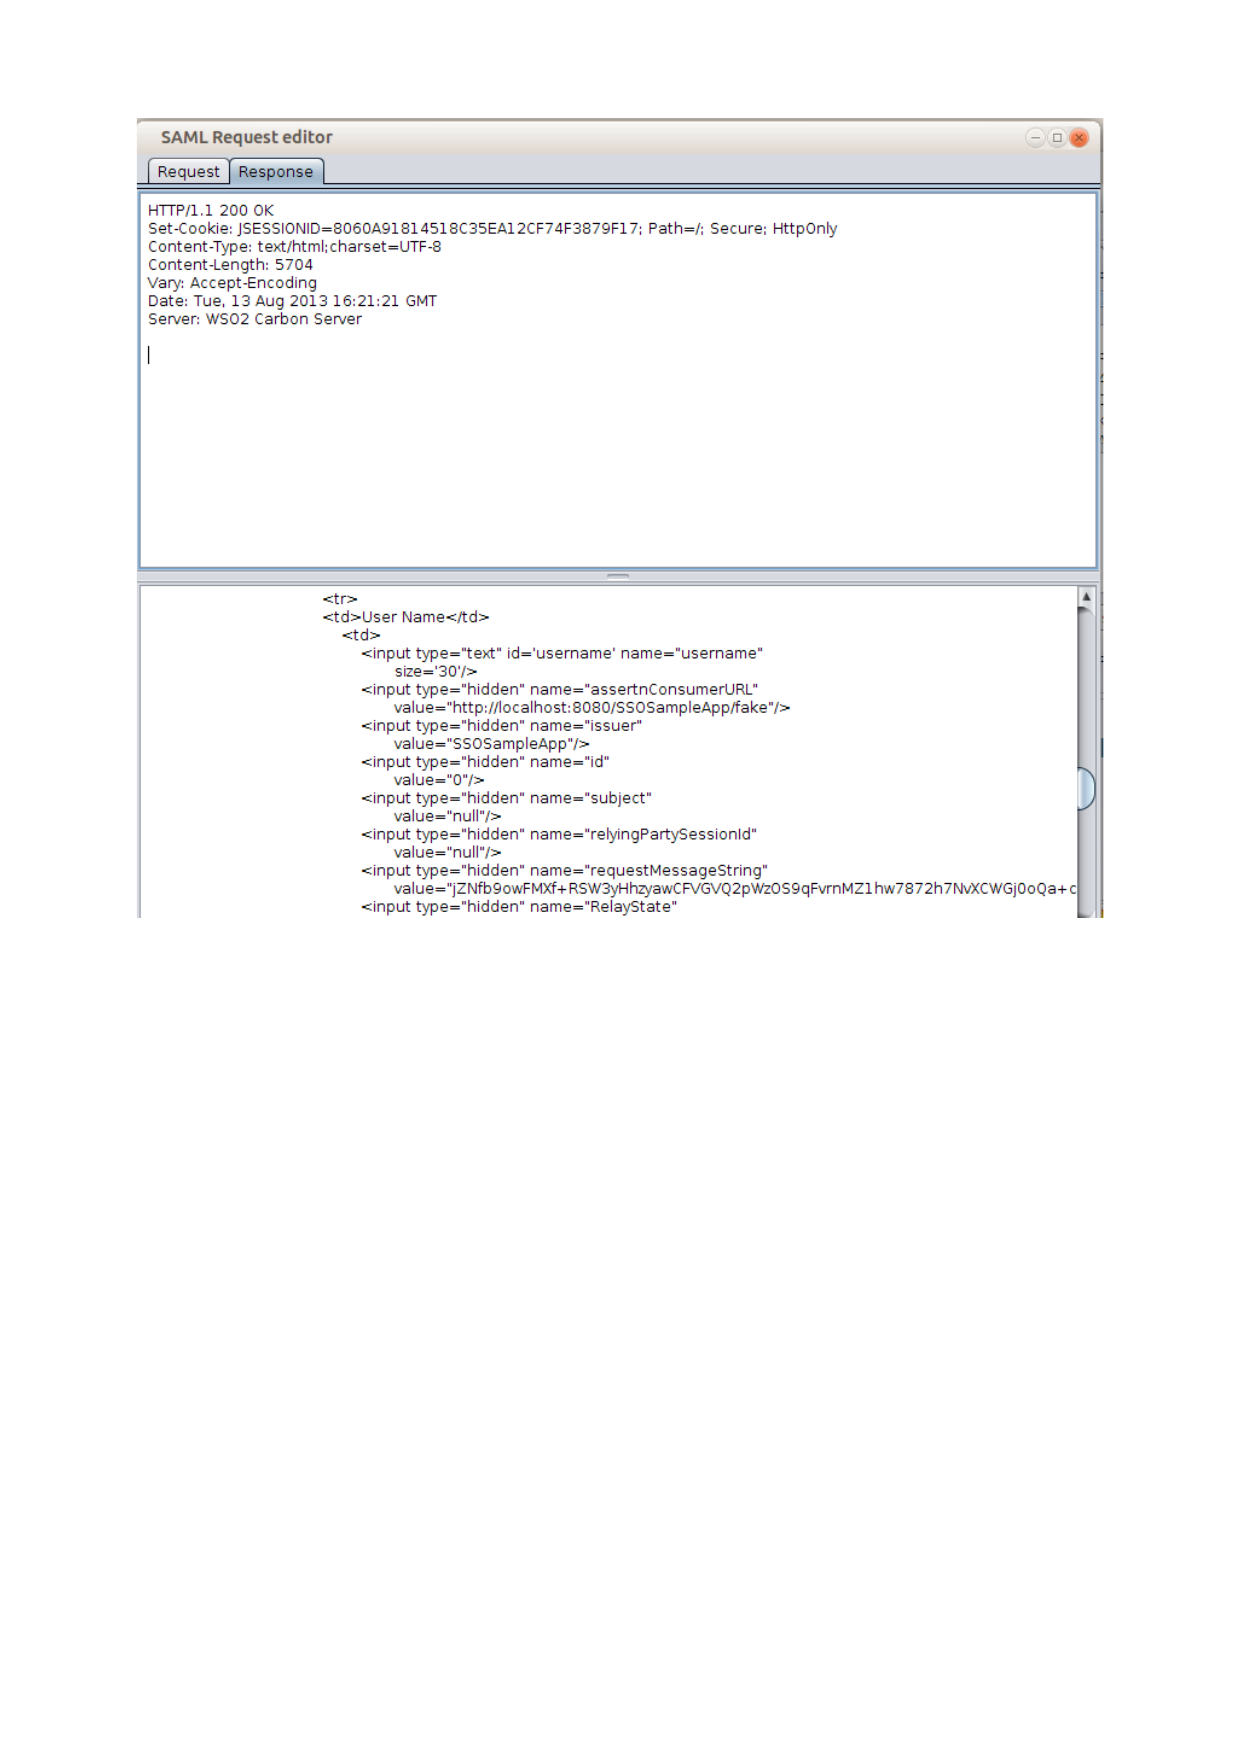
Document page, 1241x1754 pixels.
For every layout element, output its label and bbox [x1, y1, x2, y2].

picture [136, 118, 1104, 918]
